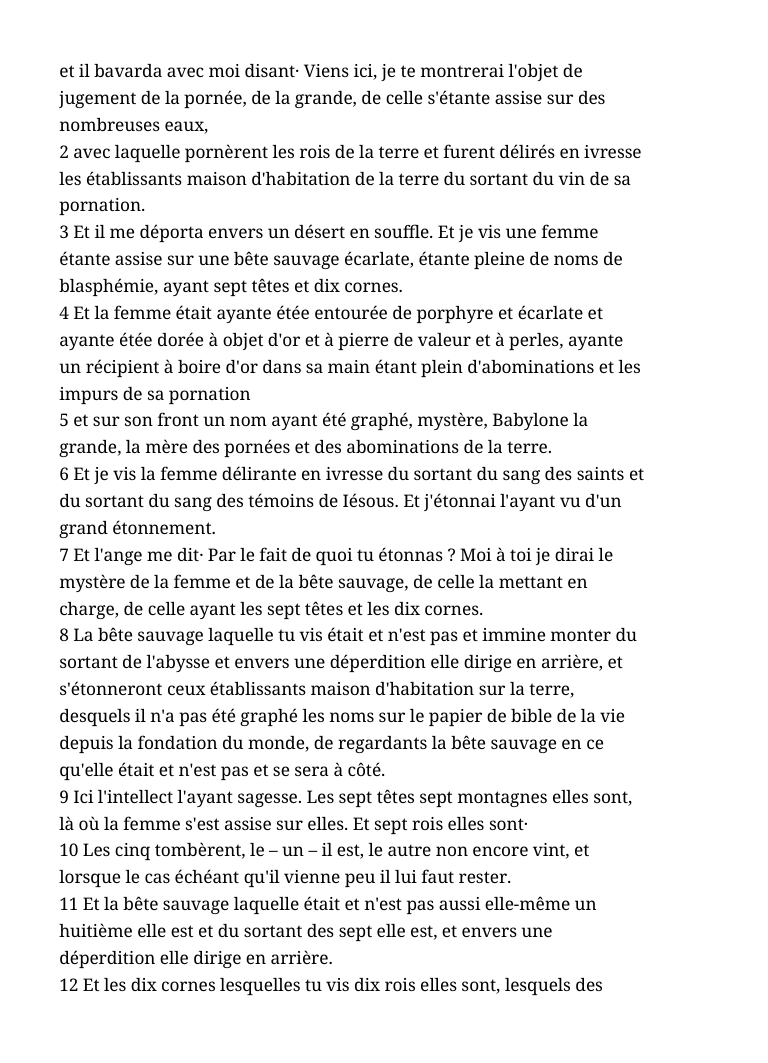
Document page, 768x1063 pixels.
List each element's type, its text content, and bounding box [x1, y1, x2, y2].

text et il bavarda avec moi disant· Viens ici, je te montrerai l'objet de jugement de la pornée, de la grande, de celle s'étante assise sur des nombreuses eaux, 2 avec laquelle pornèrent les rois de la terre et furent délirés en ivresse les établissants maison d'habitation de la terre du sortant du vin de sa pornation. 3 Et il me déporta envers un désert en souffle. Et je vis une femme étante assise sur une bête sauvage écarlate, étante pleine de noms de blasphémie, ayant sept têtes et dix cornes. 4 Et la femme était ayante étée entourée de porphyre et écarlate et ayante étée dorée à objet d'or et à pierre de valeur et à perles, ayante un récipient à boire d'or dans sa main étant plein d'abominations et les impurs de sa pornation 5 et sur son front un nom ayant été graphé, mystère, Babylone la grande, la mère des pornées et des abominations de la terre. 6 Et je vis la femme délirante en ivresse du sortant du sang des saints et du sortant du sang des témoins de Iésous. Et j'étonnai l'ayant vu d'un grand étonnement. 7 Et l'ange me dit· Par le fait de quoi tu étonnas ? Moi à toi je dirai le mystère de la femme et de la bête sauvage, de celle la mettant en charge, de celle ayant les sept têtes et les dix cornes. 8 La bête sauvage laquelle tu vis était et n'est pas et immine monter du sortant de l'abysse et envers une déperdition elle dirige en arrière, et s'étonneront ceux établissants maison d'habitation sur la terre, desquels il n'a pas été graphé les noms sur le papier de bible de la vie depuis la fondation du monde, de regardants la bête sauvage en ce qu'elle était et n'est pas et se sera à côté. 9 Ici l'intellect l'ayant sagesse. Les sept têtes sept montagnes elles sont, là où la femme s'est assise sur elles. Et sept rois elles sont· 10 Les cinq tombèrent, le – un – il est, le autre non encore vint, et lorsque le cas échéant qu'il vienne peu il lui faut rester. 11 Et la bête sauvage laquelle était et n'est pas aussi elle-même un huitième elle est et du sortant des sept elle est, et envers une déperdition elle dirige en arrière. 12 Et les dix cornes lesquelles tu vis dix rois elles sont, lesquels des [59, 59, 649, 996]
